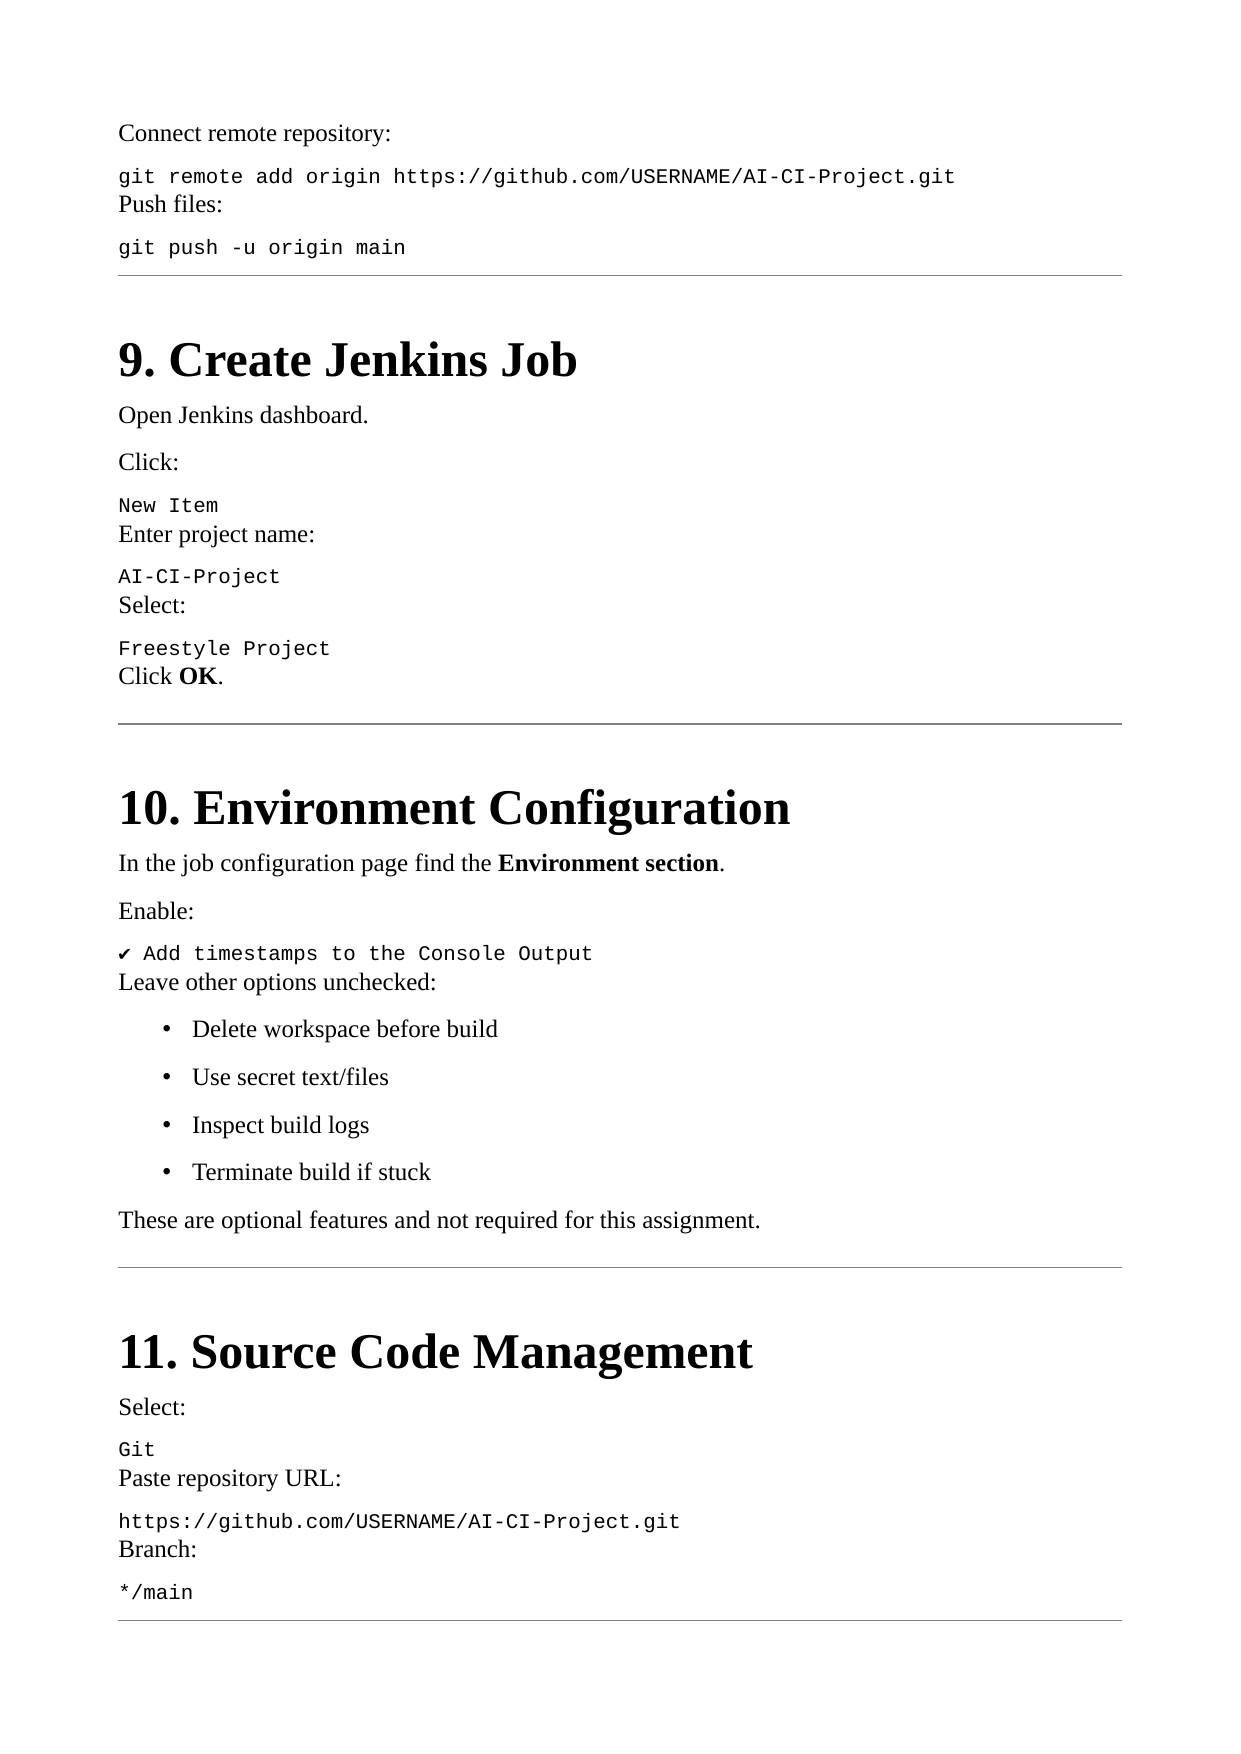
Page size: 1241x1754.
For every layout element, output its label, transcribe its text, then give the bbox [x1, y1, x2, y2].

text git push -u origin main [118, 237, 1122, 261]
subtitle 11. Source Code Management [118, 1322, 1122, 1379]
text Freestyle Project [118, 638, 1122, 661]
text These are optional features and not required for this assignment. [118, 1205, 1122, 1234]
text AI-CI-Project [118, 566, 1122, 590]
text https://github.com/USERNAME/AI-CI-Project.git [118, 1511, 1122, 1534]
text Click: [118, 447, 1122, 476]
subtitle 9. Create Jenkins Job [118, 330, 1122, 387]
text Branch: [118, 1534, 1122, 1563]
list Delete workspace before build [162, 1014, 1122, 1043]
list Inspect build logs [162, 1110, 1122, 1138]
text ✔ Add timestamps to the Console Output [118, 943, 1122, 967]
text Push files: [118, 189, 1122, 218]
text Paste repository URL: [118, 1463, 1122, 1492]
list Use secret text/files [162, 1062, 1122, 1091]
text Leave other options unchecked: [118, 967, 1122, 996]
text Click OK. [118, 661, 1122, 690]
list Terminate build if stuck [162, 1157, 1122, 1186]
text Select: [118, 1392, 1122, 1421]
text */main [118, 1582, 1122, 1606]
text In the job configuration page find the Environment section. [118, 848, 1122, 877]
text Open Jenkins dashboard. [118, 400, 1122, 429]
text Connect remote repository: [118, 118, 1122, 147]
text Select: [118, 590, 1122, 619]
text git remote add origin https://github.com/USERNAME/AI-CI-Project.git [118, 166, 1122, 189]
text Git [118, 1439, 1122, 1463]
text New Item [118, 495, 1122, 519]
subtitle 10. Environment Configuration [118, 778, 1122, 836]
text Enable: [118, 896, 1122, 924]
text Enter project name: [118, 519, 1122, 547]
